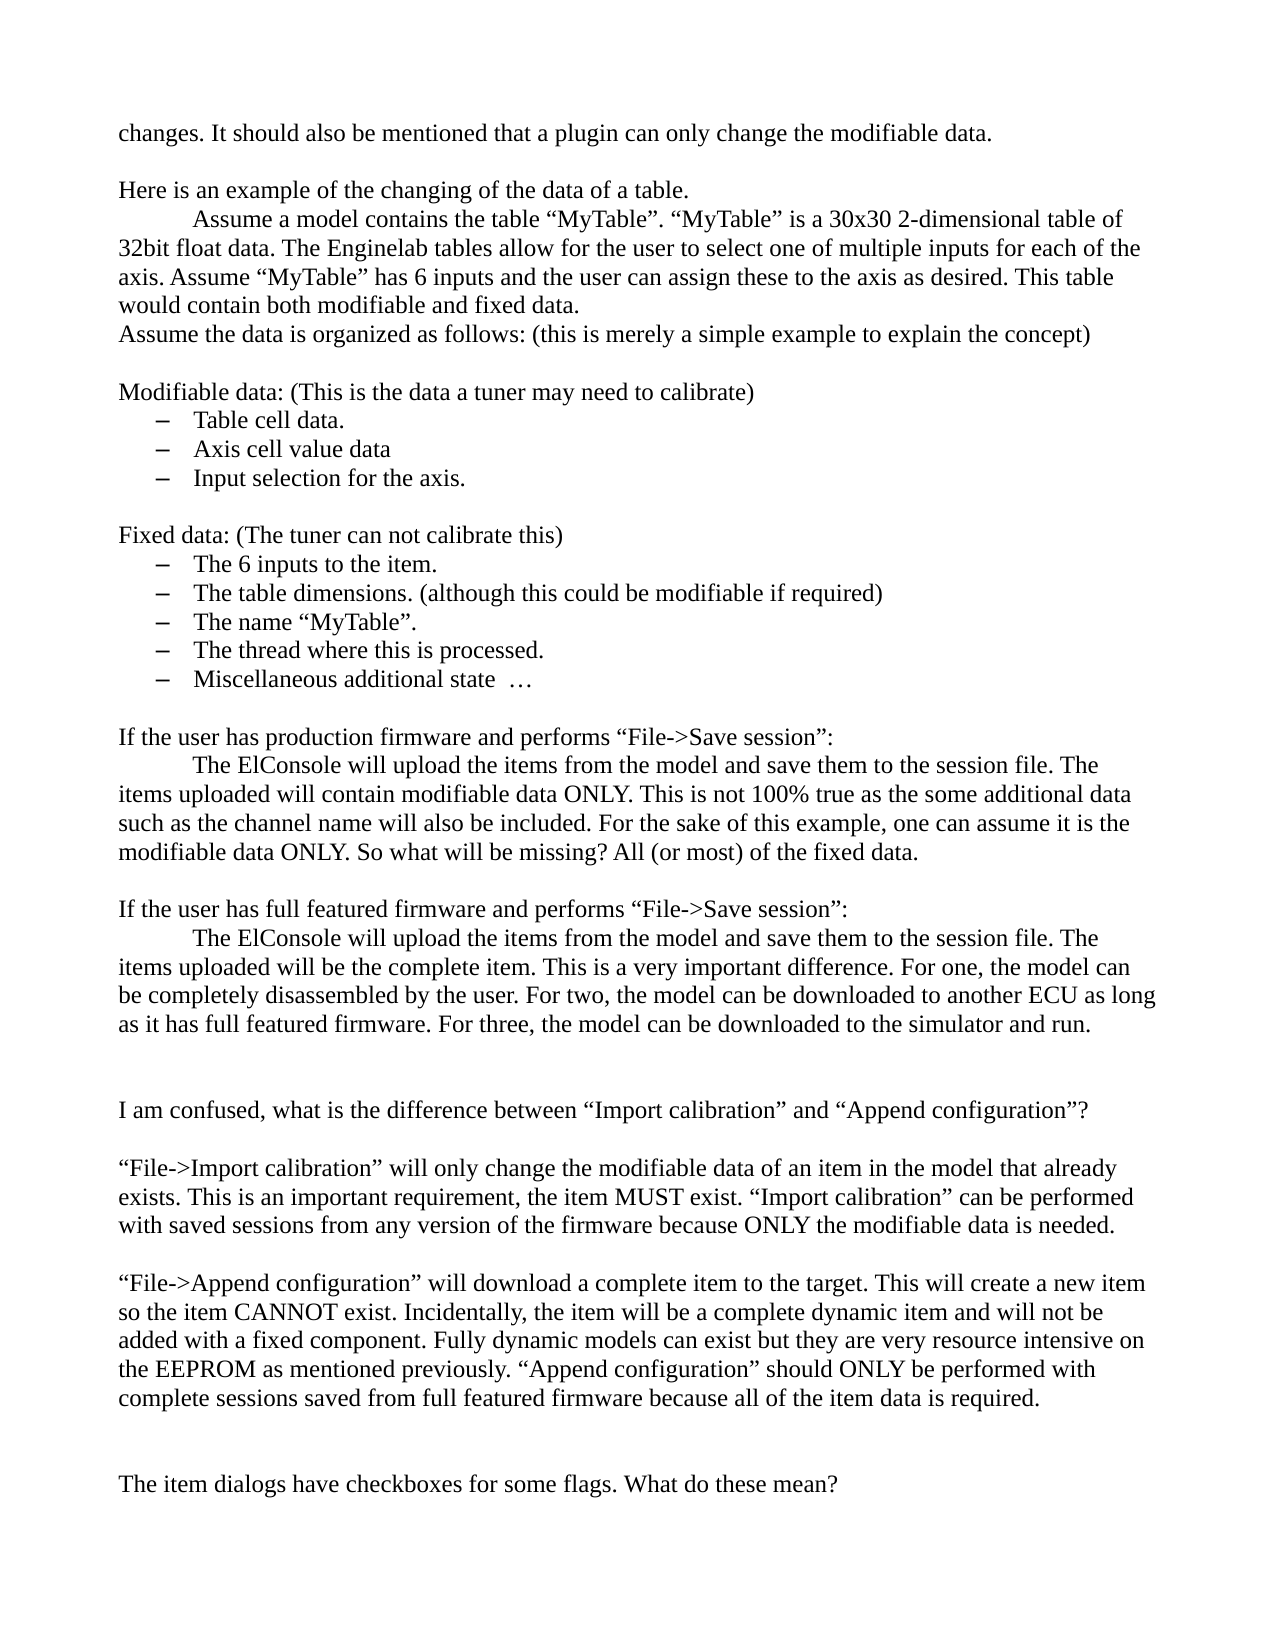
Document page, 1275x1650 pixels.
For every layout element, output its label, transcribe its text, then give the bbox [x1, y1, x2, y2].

text The ElConsole will upload the items from the model and save them to the session file. The items uploaded will contain modifiable data ONLY. This is not 100% true as the some additional data such as the channel name will also be included. For the sake of this example, one can assume it is the modifiable data ONLY. So what will be missing? All (or most) of the fixed data. [118, 751, 1157, 866]
list The 6 inputs to the item. [156, 549, 1157, 578]
text Fixed data: (The tuner can not calibrate this) [118, 521, 1157, 549]
text I am confused, what is the difference between “Import calibration” and “Append configuration”? [118, 1096, 1157, 1124]
list Input selection for the axis. [156, 463, 1157, 492]
list The table dimensions. (although this could be modifiable if required) [156, 578, 1157, 607]
text Assume the data is organized as follows: (this is merely a simple example to explain the concept) [118, 319, 1157, 348]
text changes. It should also be mentioned that a plugin can only change the modifiable data. [118, 118, 1157, 147]
list Table cell data. [156, 406, 1157, 434]
text “File->Append configuration” will download a complete item to the target. This will create a new item so the item CANNOT exist. Incidentally, the item will be a complete dynamic item and will not be added with a fixed component. Fully dynamic models can exist but they are very resource intensive on the EEPROM as mentioned previously. “Append configuration” should ONLY be performed with complete sessions saved from full featured firmware because all of the item data is required. [118, 1268, 1157, 1412]
text Assume a model contains the table “MyTable”. “MyTable” is a 30x30 2-dimensional table of 32bit float data. The Enginelab tables allow for the user to select one of multiple inputs for each of the axis. Assume “MyTable” has 6 inputs and the user can assign these to the axis as desired. This table would contain both modifiable and fixed data. [118, 204, 1157, 319]
list The name “MyTable”. [156, 607, 1157, 636]
text If the user has full featured firmware and performs “File->Save session”: [118, 894, 1157, 923]
text If the user has production firmware and performs “File->Save session”: [118, 722, 1157, 751]
text The ElConsole will upload the items from the model and save them to the session file. The items uploaded will be the complete item. This is a very important difference. For one, the model can be completely disassembled by the user. For two, the model can be downloaded to another ECU as long as it has full featured firmware. For three, the model can be downloaded to the simulator and run. [118, 923, 1157, 1038]
text “File->Import calibration” will only change the modifiable data of an item in the model that already exists. This is an important requirement, the item MUST exist. “Import calibration” can be performed with saved sessions from any version of the firmware because ONLY the modifiable data is needed. [118, 1153, 1157, 1239]
list The thread where this is processed. [156, 636, 1157, 664]
text Here is an example of the changing of the data of a table. [118, 176, 1157, 204]
text The item dialogs have checkboxes for some flags. What do these mean? [118, 1469, 1157, 1498]
list Miscellaneous additional state … [156, 664, 1157, 693]
list Axis cell value data [156, 434, 1157, 463]
text Modifiable data: (This is the data a tuner may need to calibrate) [118, 377, 1157, 406]
